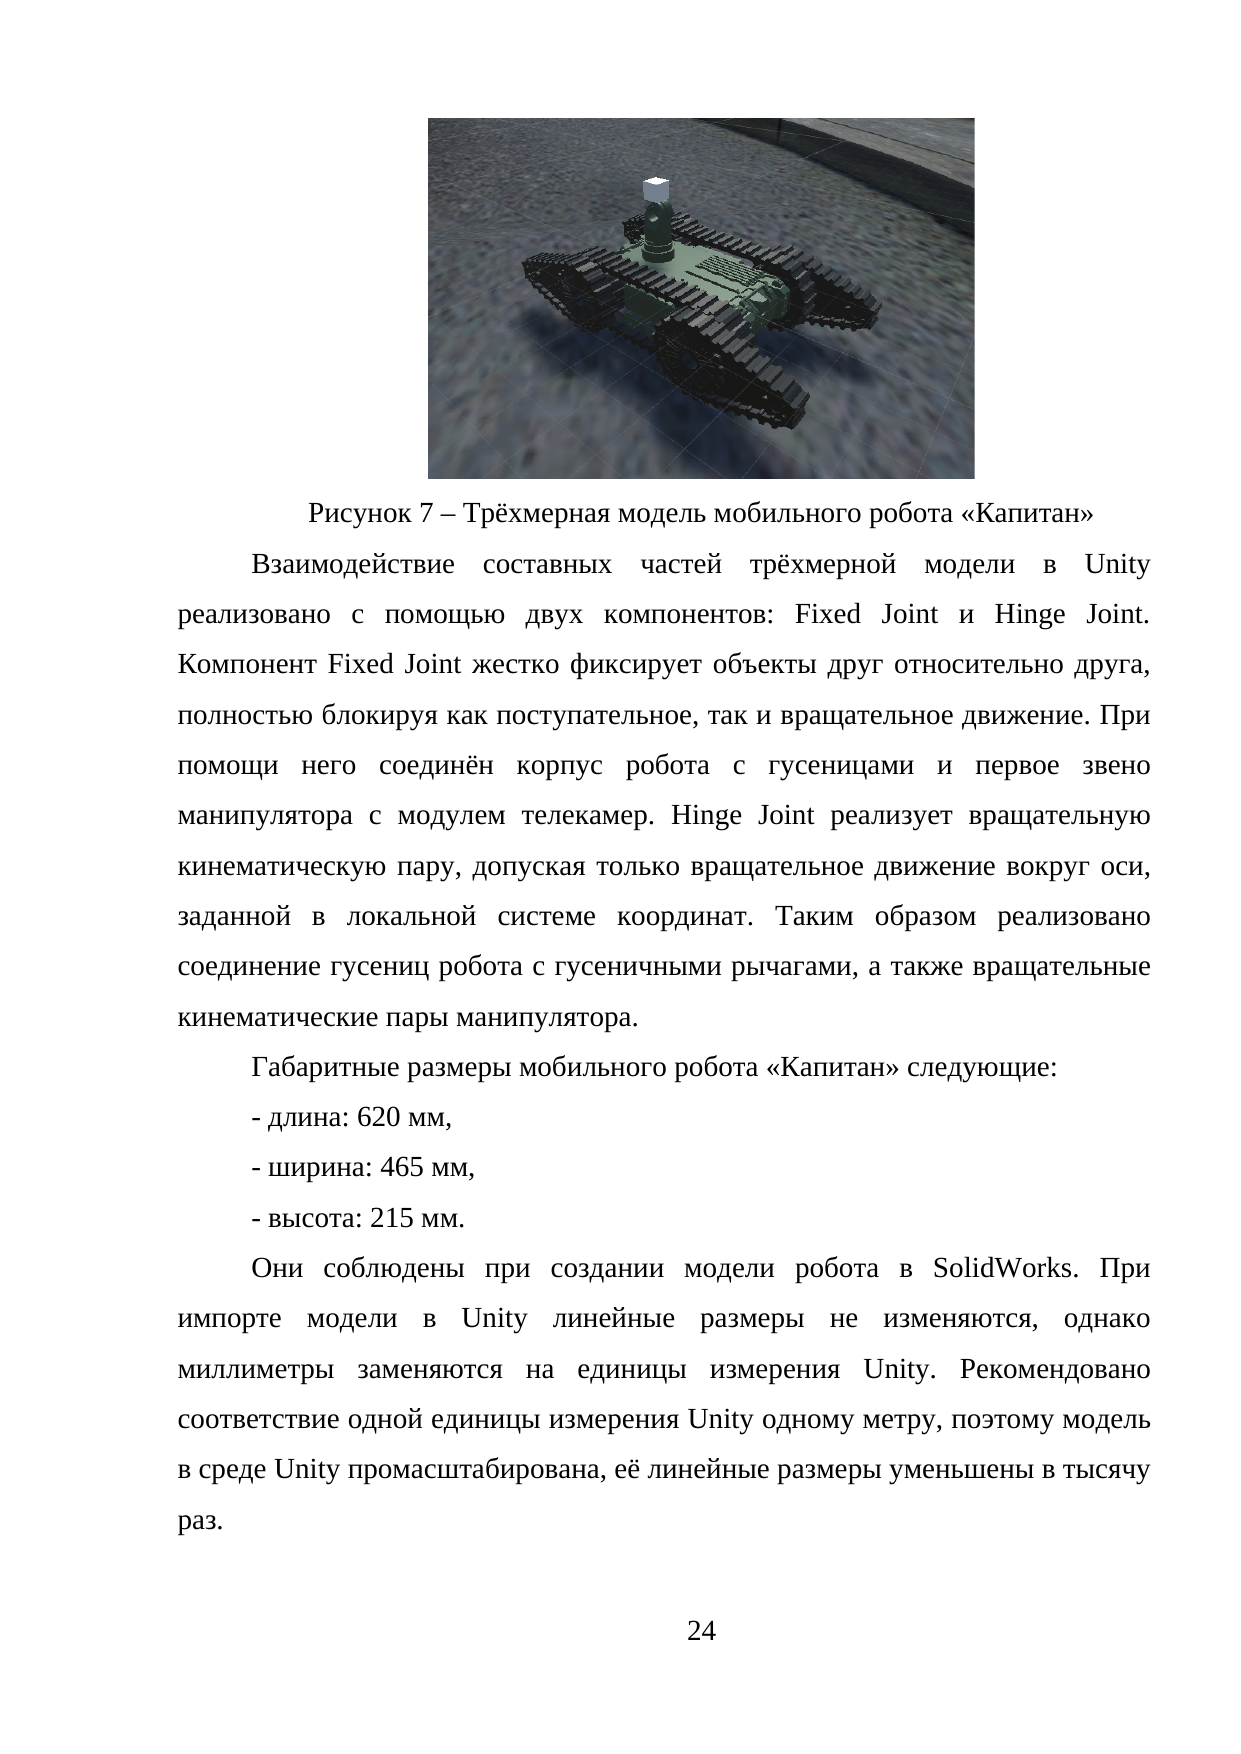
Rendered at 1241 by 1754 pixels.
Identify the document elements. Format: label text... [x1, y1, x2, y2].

text Габаритные размеры мобильного робота «Капитан» следующие: [177, 1049, 1152, 1082]
text - высота: 215 мм. [177, 1200, 1152, 1233]
text Взаимодействие составных частей трёхмерной модели в Unity реализовано с помощью двух компонентов: Fixed Joint и Hinge Joint. Компонент Fixed Joint жестко фиксирует объекты друг относительно друга, полностью блокируя как поступательное, так и вращательное движение. При помощи него соединён корпус робота с гусеницами и первое звено манипулятора с модулем телекамер. Hinge Joint реализует вращательную кинематическую пару, допуская только вращательное движение вокруг оси, заданной в локальной системе координат. Таким образом реализовано соединение гусениц робота с гусеничными рычагами, а также вращательные кинематические пары манипулятора. [177, 546, 1152, 1032]
picture [428, 118, 975, 479]
text - ширина: 465 мм, [177, 1149, 1152, 1183]
text - длина: 620 мм, [177, 1099, 1152, 1133]
text Рисунок 7 – Трёхмерная модель мобильного робота «Капитан» [177, 496, 1152, 529]
text Они соблюдены при создании модели робота в SolidWorks. При импорте модели в Unity линейные размеры не изменяются, однако миллиметры заменяются на единицы измерения Unity. Рекомендовано соответствие одной единицы измерения Unity одному метру, поэтому модель в среде Unity промасштабирована, её линейные размеры уменьшены в тысячу раз. [177, 1250, 1152, 1535]
